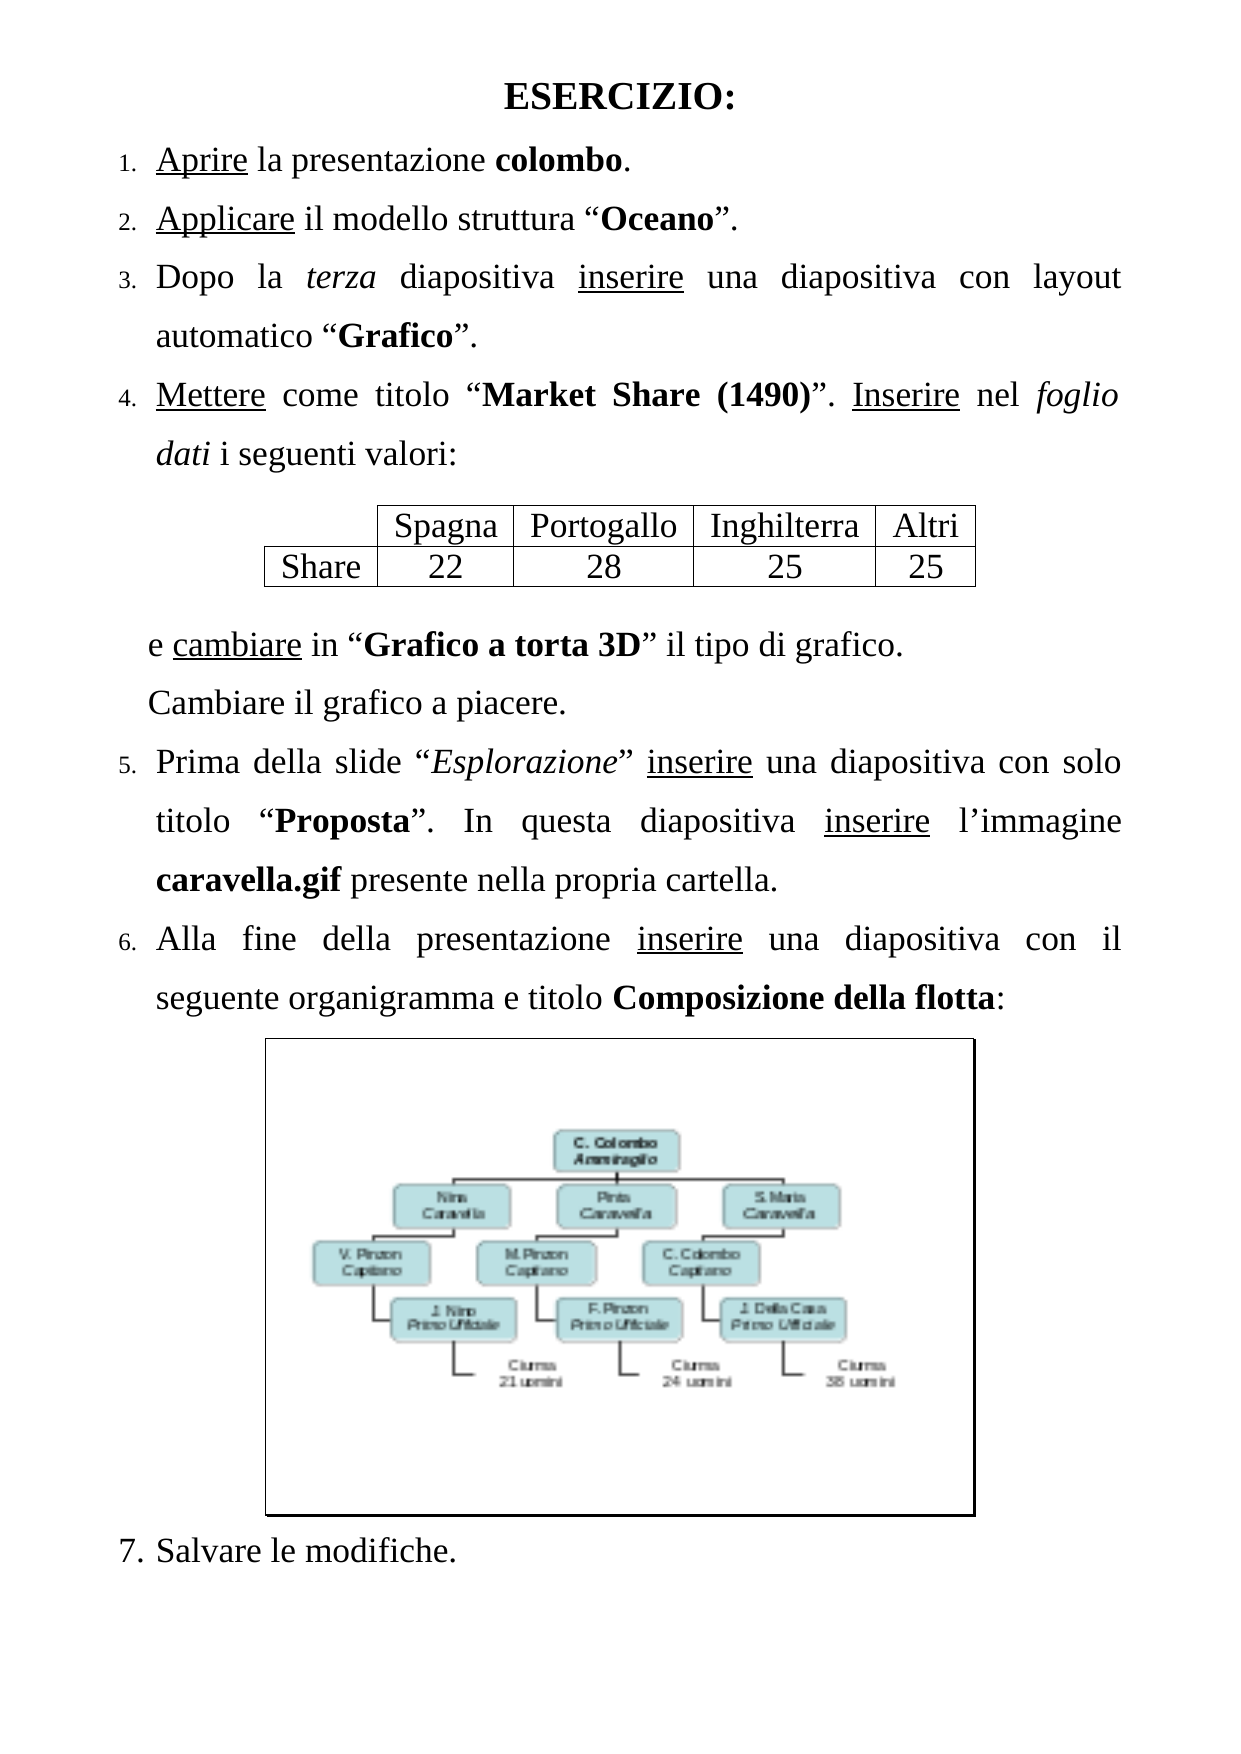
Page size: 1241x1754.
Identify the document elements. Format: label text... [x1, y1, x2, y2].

table_header Altri [876, 506, 975, 546]
list Salvare le modifiche. [118, 1531, 1122, 1570]
table_cell 25 [876, 547, 975, 586]
table_cell 28 [514, 547, 693, 586]
list Dopo la terza diapositiva inserire una diapositiva con layout automatico “Grafico”. [118, 257, 1122, 355]
table_cell 25 [694, 547, 875, 586]
list Alla fine della presentazione inserire una diapositiva con il seguente organigramma e titolo Composizione della flotta: [118, 919, 1122, 1017]
table_header [264, 505, 377, 546]
table_cell Share [265, 547, 377, 586]
text Cambiare il grafico a piacere. [148, 683, 1122, 722]
list Prima della slide “Esplorazione” inserire una diapositiva con solo titolo “Proposta”. In questa diapositiva inserire l’immagine caravella.gif presente nella propria cartella. [118, 742, 1122, 899]
list Mettere come titolo “Market Share (1490)”. Inserire nel foglio dati i seguenti valori: [118, 375, 1122, 473]
text ESERCIZIO: [118, 74, 1122, 118]
table_header Spagna [378, 506, 513, 546]
list Applicare il modello struttura “Oceano”. [118, 198, 1122, 238]
table_header Inghilterra [694, 506, 875, 546]
table_header Portogallo [514, 506, 693, 546]
text e cambiare in “Grafico a torta 3D” il tipo di grafico. [148, 624, 1122, 664]
table_cell 22 [378, 547, 513, 586]
list Aprire la presentazione colombo. [118, 139, 1122, 179]
